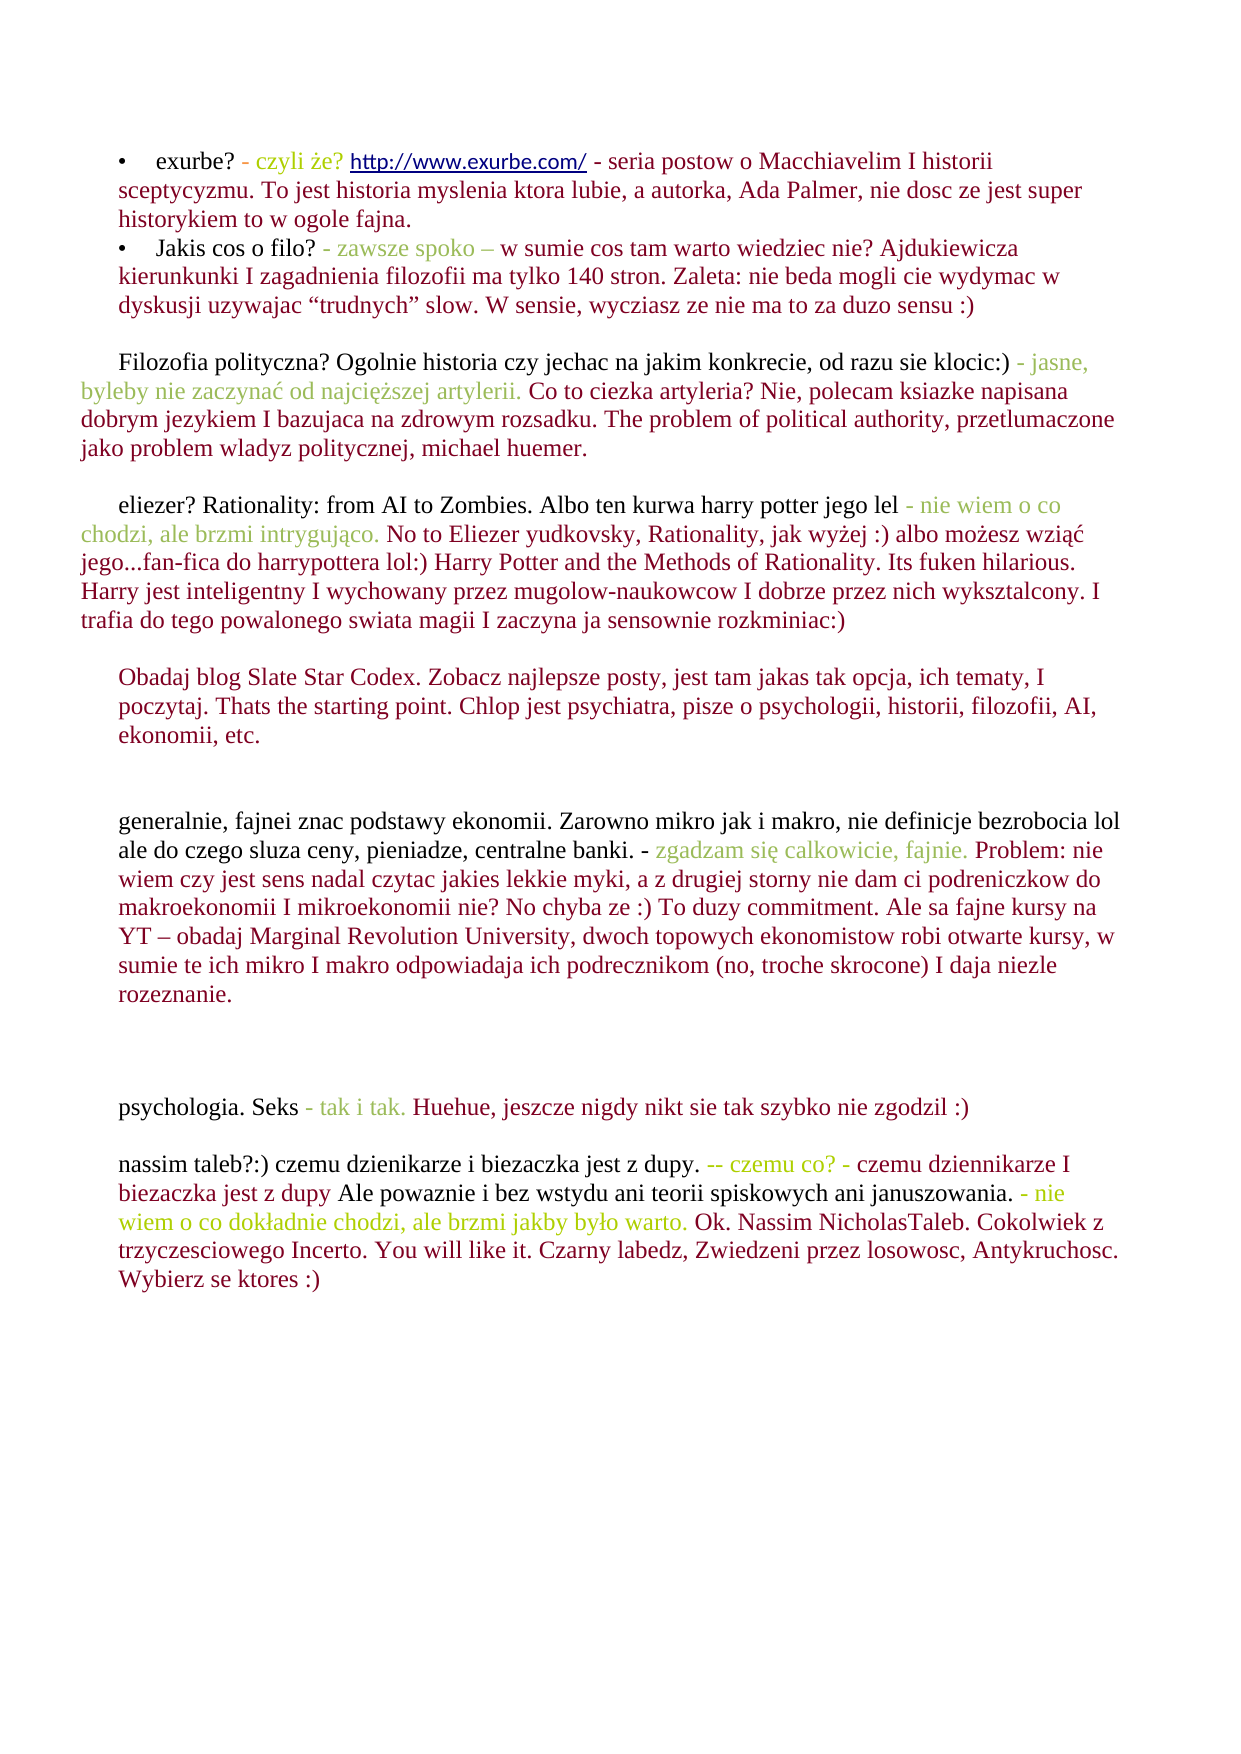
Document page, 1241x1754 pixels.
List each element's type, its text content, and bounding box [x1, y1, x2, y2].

text psychologia. Seks - tak i tak. Huehue, jeszcze nigdy nikt sie tak szybko nie zgodzil :) [118, 1092, 1122, 1121]
list generalnie, fajnei znac podstawy ekonomii. Zarowno mikro jak i makro, nie definicje bezrobocia lol ale do czego sluza ceny, pieniadze, centralne banki. - zgadzam się calkowicie, fajnie. Problem: nie wiem czy jest sens nadal czytac jakies lekkie myki, a z drugiej storny nie dam ci podreniczkow do makroekonomii I mikroekonomii nie? No chyba ze :) To duzy commitment. Ale sa fajne kursy na YT – obadaj Marginal Revolution University, dwoch topowych ekonomistow robi otwarte kursy, w sumie te ich mikro I makro odpowiadaja ich podrecznikom (no, troche skrocone) I daja niezle rozeznanie. [81, 806, 1122, 1007]
text Obadaj blog Slate Star Codex. Zobacz najlepsze posty, jest tam jakas tak opcja, ich tematy, I poczytaj. Thats the starting point. Chlop jest psychiatra, pisze o psychologii, historii, filozofii, AI, ekonomii, etc. [118, 662, 1122, 749]
list Jakis cos o filo? - zawsze spoko – w sumie cos tam warto wiedziec nie? Ajdukiewicza kierunkunki I zagadnienia filozofii ma tylko 140 stron. Zaleta: nie beda mogli cie wydymac w dyskusji uzywajac “trudnych” slow. W sensie, wycziasz ze nie ma to za duzo sensu :) [81, 233, 1122, 319]
text Filozofia polityczna? Ogolnie historia czy jechac na jakim konkrecie, od razu sie klocic:) - jasne, byleby nie zaczynać od najcięższej artylerii. Co to ciezka artyleria? Nie, polecam ksiazke napisana dobrym jezykiem I bazujaca na zdrowym rozsadku. The problem of political authority, przetlumaczone jako problem wladyz politycznej, michael huemer. [81, 347, 1122, 462]
text eliezer? Rationality: from AI to Zombies. Albo ten kurwa harry potter jego lel - nie wiem o co chodzi, ale brzmi intrygująco. No to Eliezer yudkovsky, Rationality, jak wyżej :) albo możesz wziąć jego...fan-fica do harrypottera lol:) Harry Potter and the Methods of Rationality. Its fuken hilarious. Harry jest inteligentny I wychowany przez mugolow-naukowcow I dobrze przez nich wyksztalcony. I trafia do tego powalonego swiata magii I zaczyna ja sensownie rozkminiac:) [81, 490, 1122, 634]
list exurbe? - czyli że? http://www.exurbe.com/ - seria postow o Macchiavelim I historii sceptycyzmu. To jest historia myslenia ktora lubie, a autorka, Ada Palmer, nie dosc ze jest super historykiem to w ogole fajna. [81, 146, 1122, 233]
text nassim taleb?:) czemu dzienikarze i biezaczka jest z dupy. -- czemu co? - czemu dziennikarze I biezaczka jest z dupy Ale powaznie i bez wstydu ani teorii spiskowych ani januszowania. - nie wiem o co dokładnie chodzi, ale brzmi jakby było warto. Ok. Nassim NicholasTaleb. Cokolwiek z trzyczesciowego Incerto. You will like it. Czarny labedz, Zwiedzeni przez losowosc, Antykruchosc. Wybierz se ktores :) [118, 1149, 1122, 1293]
